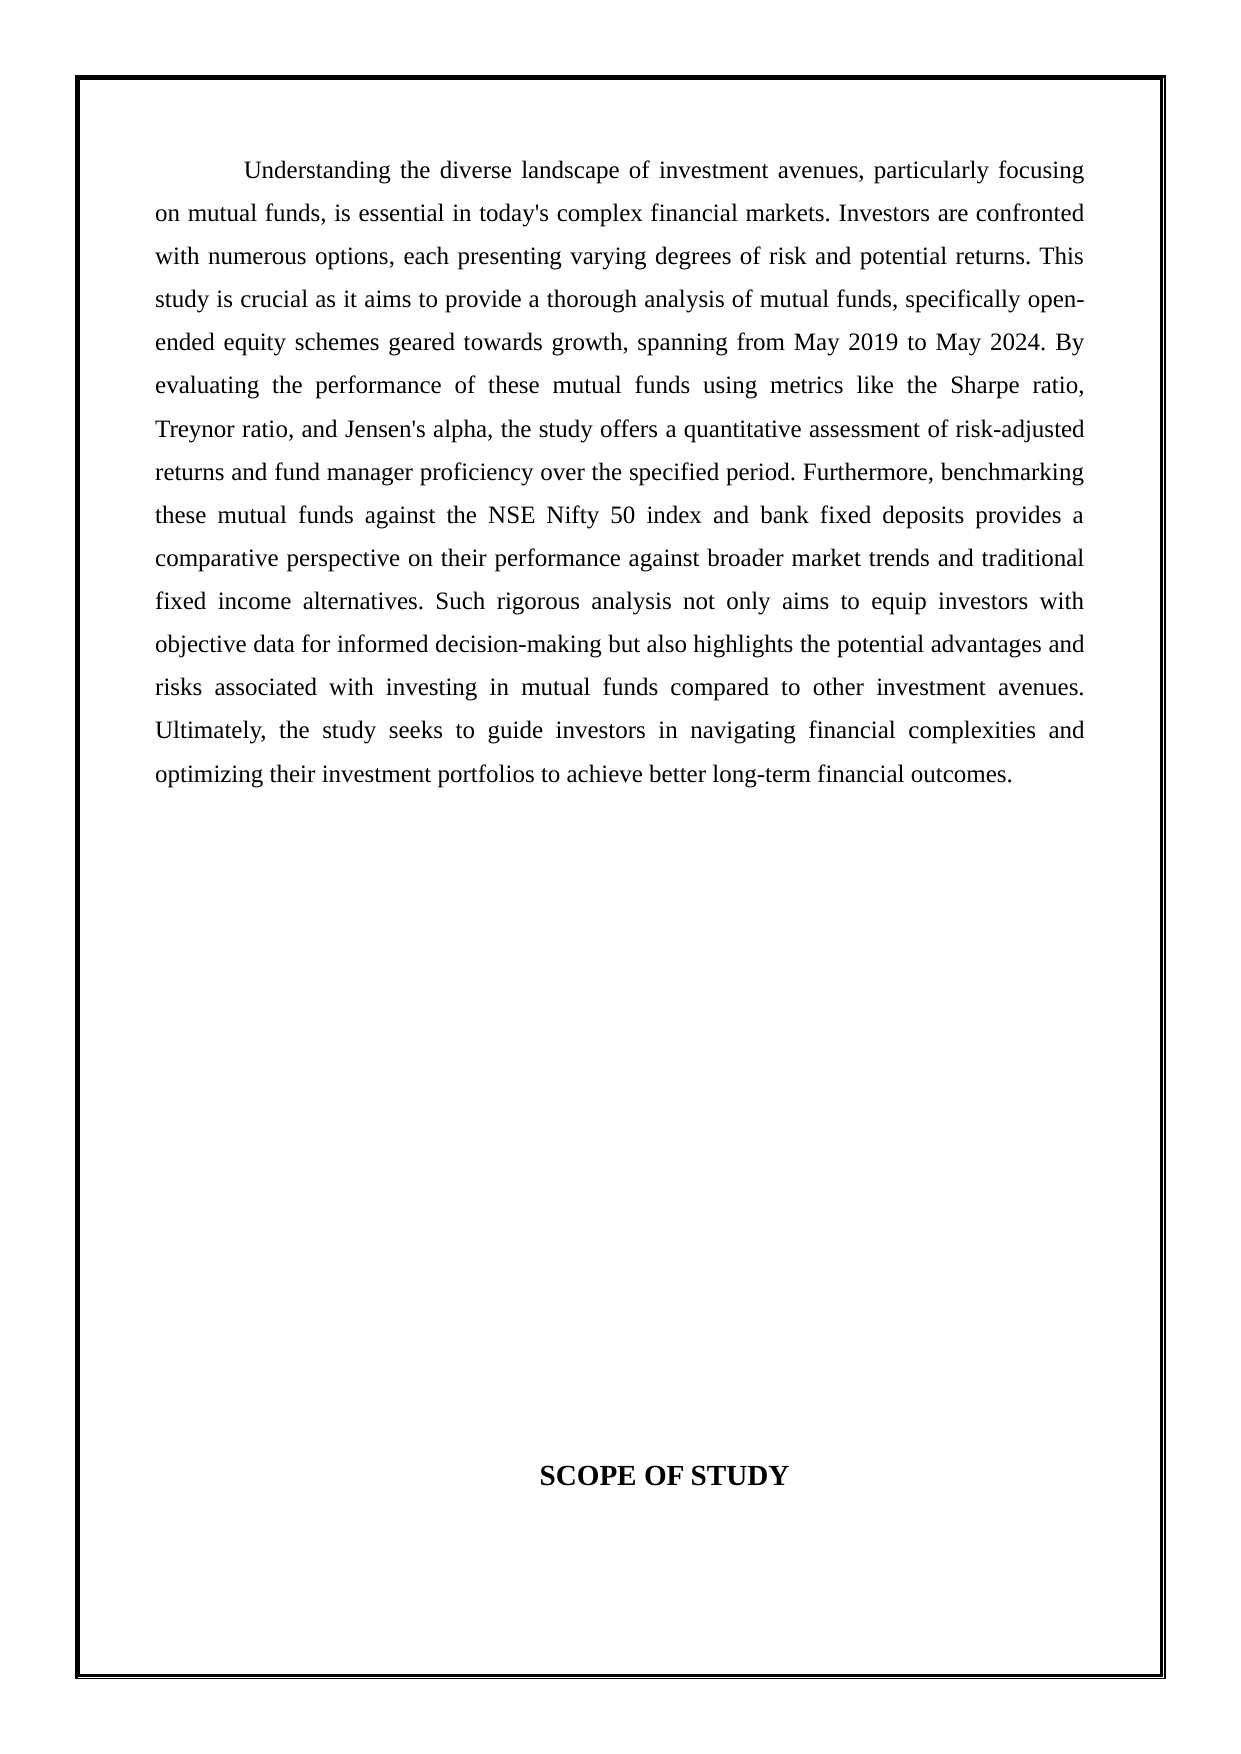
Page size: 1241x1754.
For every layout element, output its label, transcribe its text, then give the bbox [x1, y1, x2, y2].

text Understanding the diverse landscape of investment avenues, particularly focusing on mutual funds, is essential in today's complex financial markets. Investors are confronted with numerous options, each presenting varying degrees of risk and potential returns. This study is crucial as it aims to provide a thorough analysis of mutual funds, specifically open-ended equity schemes geared towards growth, spanning from May 2019 to May 2024. By evaluating the performance of these mutual funds using metrics like the Sharpe ratio, Treynor ratio, and Jensen's alpha, the study offers a quantitative assessment of risk-adjusted returns and fund manager proficiency over the specified period. Furthermore, benchmarking these mutual funds against the NSE Nifty 50 index and bank fixed deposits provides a comparative perspective on their performance against broader market trends and traditional fixed income alternatives. Such rigorous analysis not only aims to equip investors with objective data for informed decision-making but also highlights the potential advantages and risks associated with investing in mutual funds compared to other investment avenues. Ultimately, the study seeks to guide investors in navigating financial complexities and optimizing their investment portfolios to achieve better long-term financial outcomes. [155, 155, 1085, 787]
text SCOPE OF STUDY [155, 1458, 1085, 1492]
